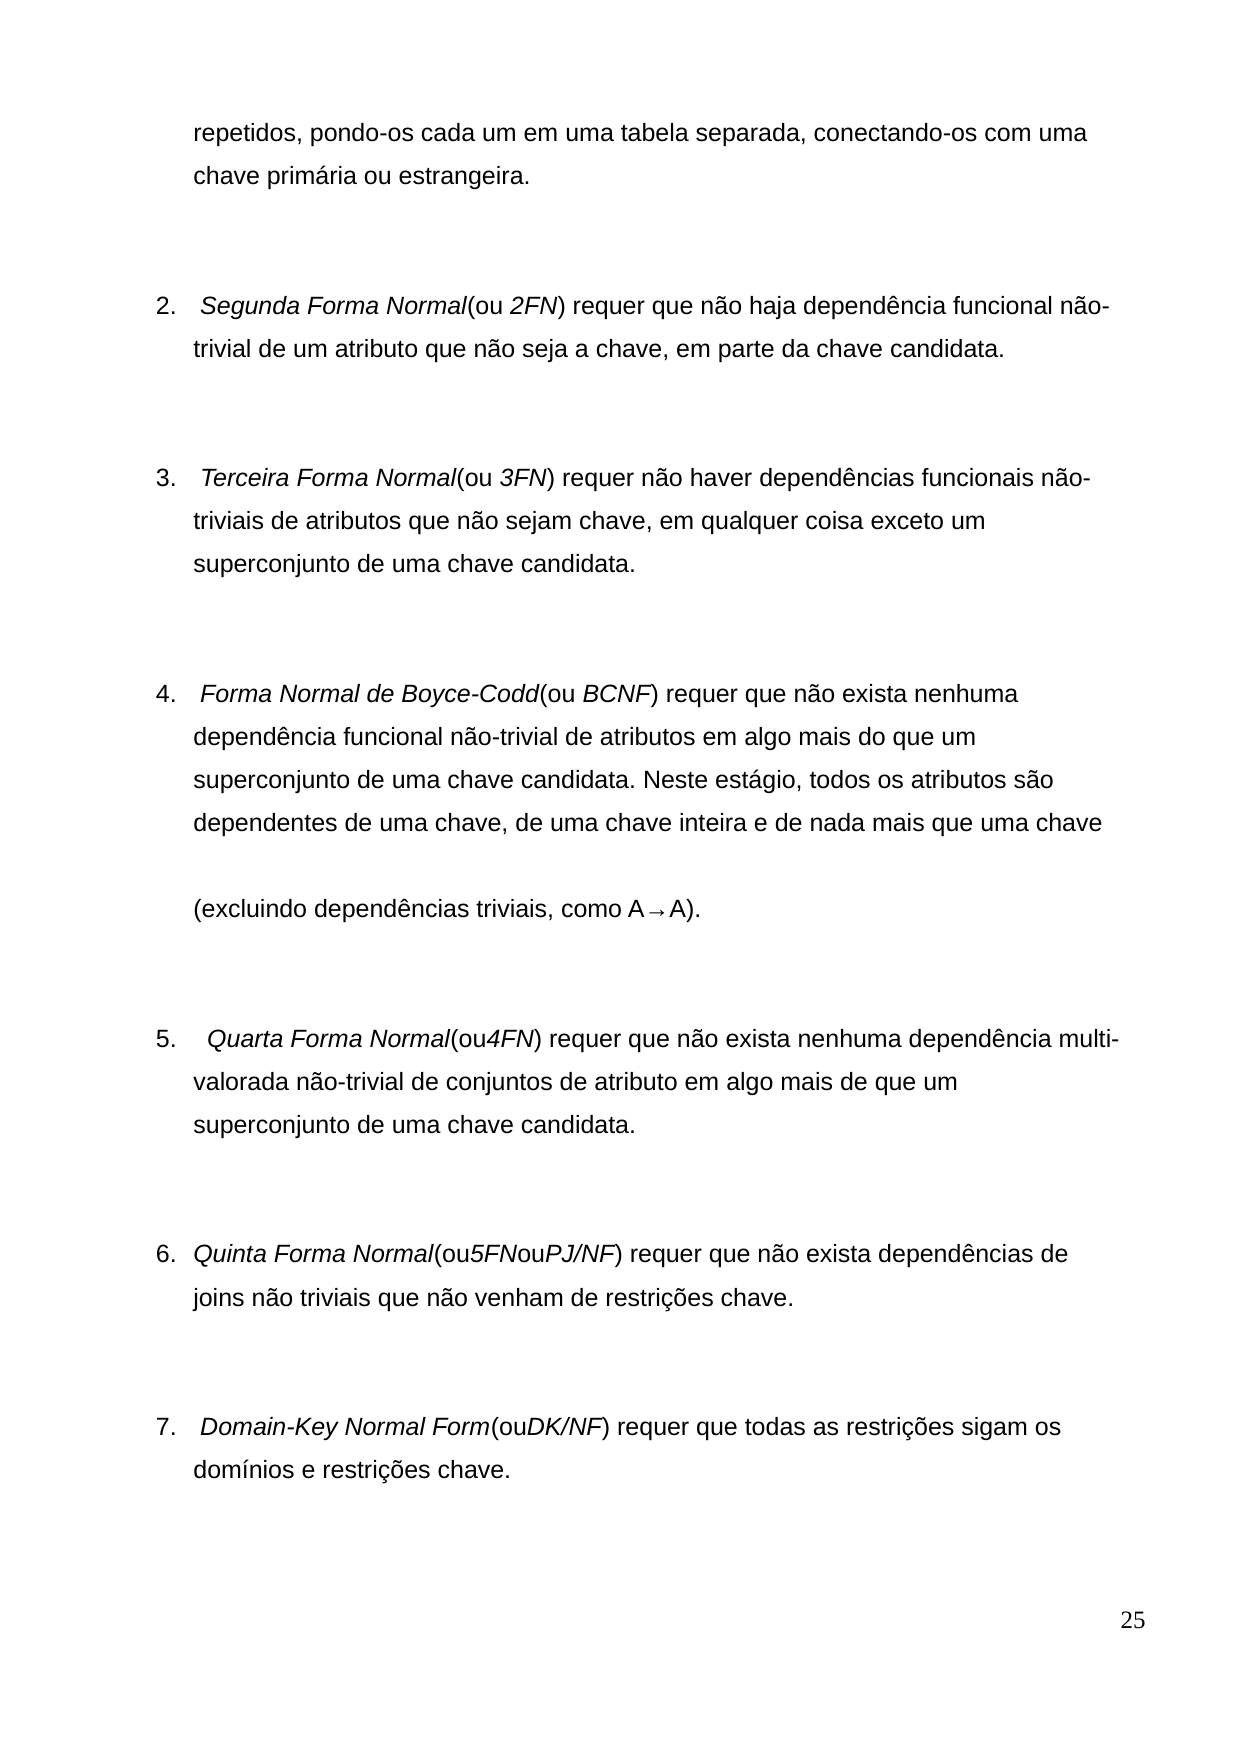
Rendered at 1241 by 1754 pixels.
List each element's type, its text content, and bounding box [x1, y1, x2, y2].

list Terceira Forma Normal(ou 3FN) requer não haver dependências funcionais não-triviais de atributos que não sejam chave, em qualquer coisa exceto um superconjunto de uma chave candidata. [156, 463, 1123, 664]
list Domain-Key Normal Form(ouDK/NF) requer que todas as restrições sigam os domínios e restrições chave. [156, 1412, 1123, 1527]
list Quinta Forma Normal(ou5FNouPJ/NF) requer que não exista dependências de joins não triviais que não venham de restrições chave. [156, 1239, 1123, 1397]
list Segunda Forma Normal(ou 2FN) requer que não haja dependência funcional não-trivial de um atributo que não seja a chave, em parte da chave candidata. [156, 291, 1123, 449]
list Forma Normal de Boyce-Codd(ou BCNF) requer que não exista nenhuma dependência funcional não-trivial de atributos em algo mais do que um superconjunto de uma chave candidata. Neste estágio, todos os atributos são dependentes de uma chave, de uma chave inteira e de nada mais que uma chave (excluindo dependências triviais, como A→A). [156, 679, 1123, 1009]
list Quarta Forma Normal(ou4FN) requer que não exista nenhuma dependência multi-valorada não-trivial de conjuntos de atributo em algo mais de que um superconjunto de uma chave candidata. [156, 1024, 1123, 1225]
list repetidos, pondo-os cada um em uma tabela separada, conectando-os com uma chave primária ou estrangeira. [156, 118, 1123, 276]
